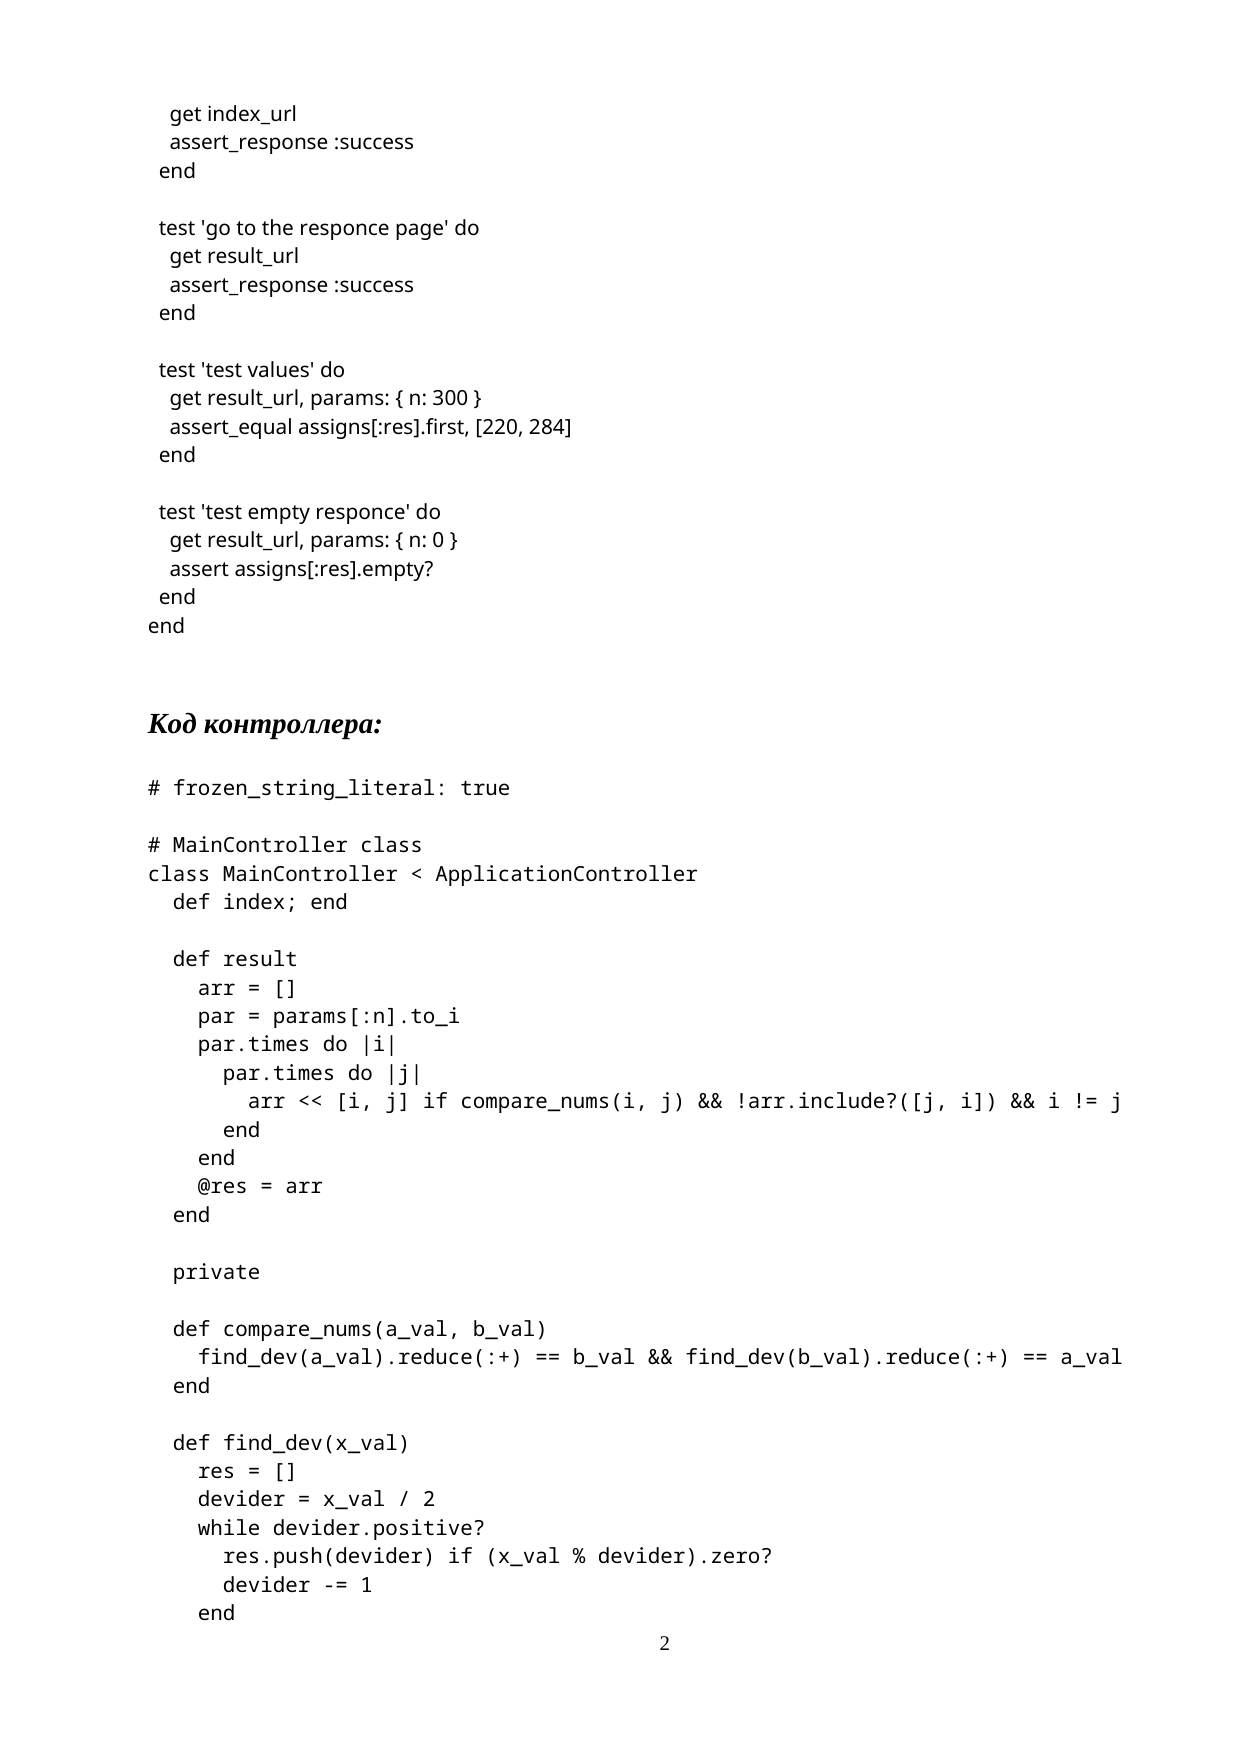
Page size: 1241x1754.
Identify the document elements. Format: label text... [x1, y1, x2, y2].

text private [148, 1257, 1181, 1285]
text end [148, 582, 1181, 611]
text def result [148, 944, 1181, 973]
text end [148, 1200, 1181, 1228]
text assert_equal assigns[:res].first, [220, 284] [148, 412, 1181, 440]
text res = [] [148, 1456, 1181, 1484]
text end [148, 298, 1181, 327]
text class MainController < ApplicationController [148, 859, 1181, 887]
text end [148, 611, 1181, 639]
text def index; end [148, 887, 1181, 916]
text @res = arr [148, 1172, 1181, 1200]
text devider -= 1 [148, 1570, 1181, 1598]
text # MainController class [148, 830, 1181, 859]
text while devider.positive? [148, 1513, 1181, 1541]
text devider = x_val / 2 [148, 1484, 1181, 1513]
text par = params[:n].to_i [148, 1001, 1181, 1029]
text end [148, 156, 1181, 184]
text test 'test empty responce' do [148, 497, 1181, 526]
text par.times do |j| [148, 1058, 1181, 1086]
text test 'go to the responce page' do [148, 213, 1181, 241]
text get result_url, params: { n: 0 } [148, 526, 1181, 554]
text end [148, 1143, 1181, 1172]
text Код контроллера: [148, 706, 1181, 740]
text get result_url, params: { n: 300 } [148, 383, 1181, 412]
text end [148, 440, 1181, 469]
text get result_url [148, 241, 1181, 270]
text end [148, 1598, 1181, 1627]
text arr << [i, j] if compare_nums(i, j) && !arr.include?([j, i]) && i != j [148, 1086, 1181, 1115]
text # frozen_string_literal: true [148, 773, 1181, 802]
text end [148, 1371, 1181, 1399]
text par.times do |i| [148, 1029, 1181, 1058]
text end [148, 1115, 1181, 1143]
text get index_url [148, 99, 1181, 127]
text assert_response :success [148, 127, 1181, 156]
text find_dev(a_val).reduce(:+) == b_val && find_dev(b_val).reduce(:+) == a_val [148, 1342, 1181, 1371]
text def find_dev(x_val) [148, 1428, 1181, 1456]
text def compare_nums(a_val, b_val) [148, 1314, 1181, 1342]
text assert assigns[:res].empty? [148, 554, 1181, 582]
text arr = [] [148, 973, 1181, 1001]
text test 'test values' do [148, 355, 1181, 383]
text assert_response :success [148, 270, 1181, 298]
text res.push(devider) if (x_val % devider).zero? [148, 1541, 1181, 1570]
